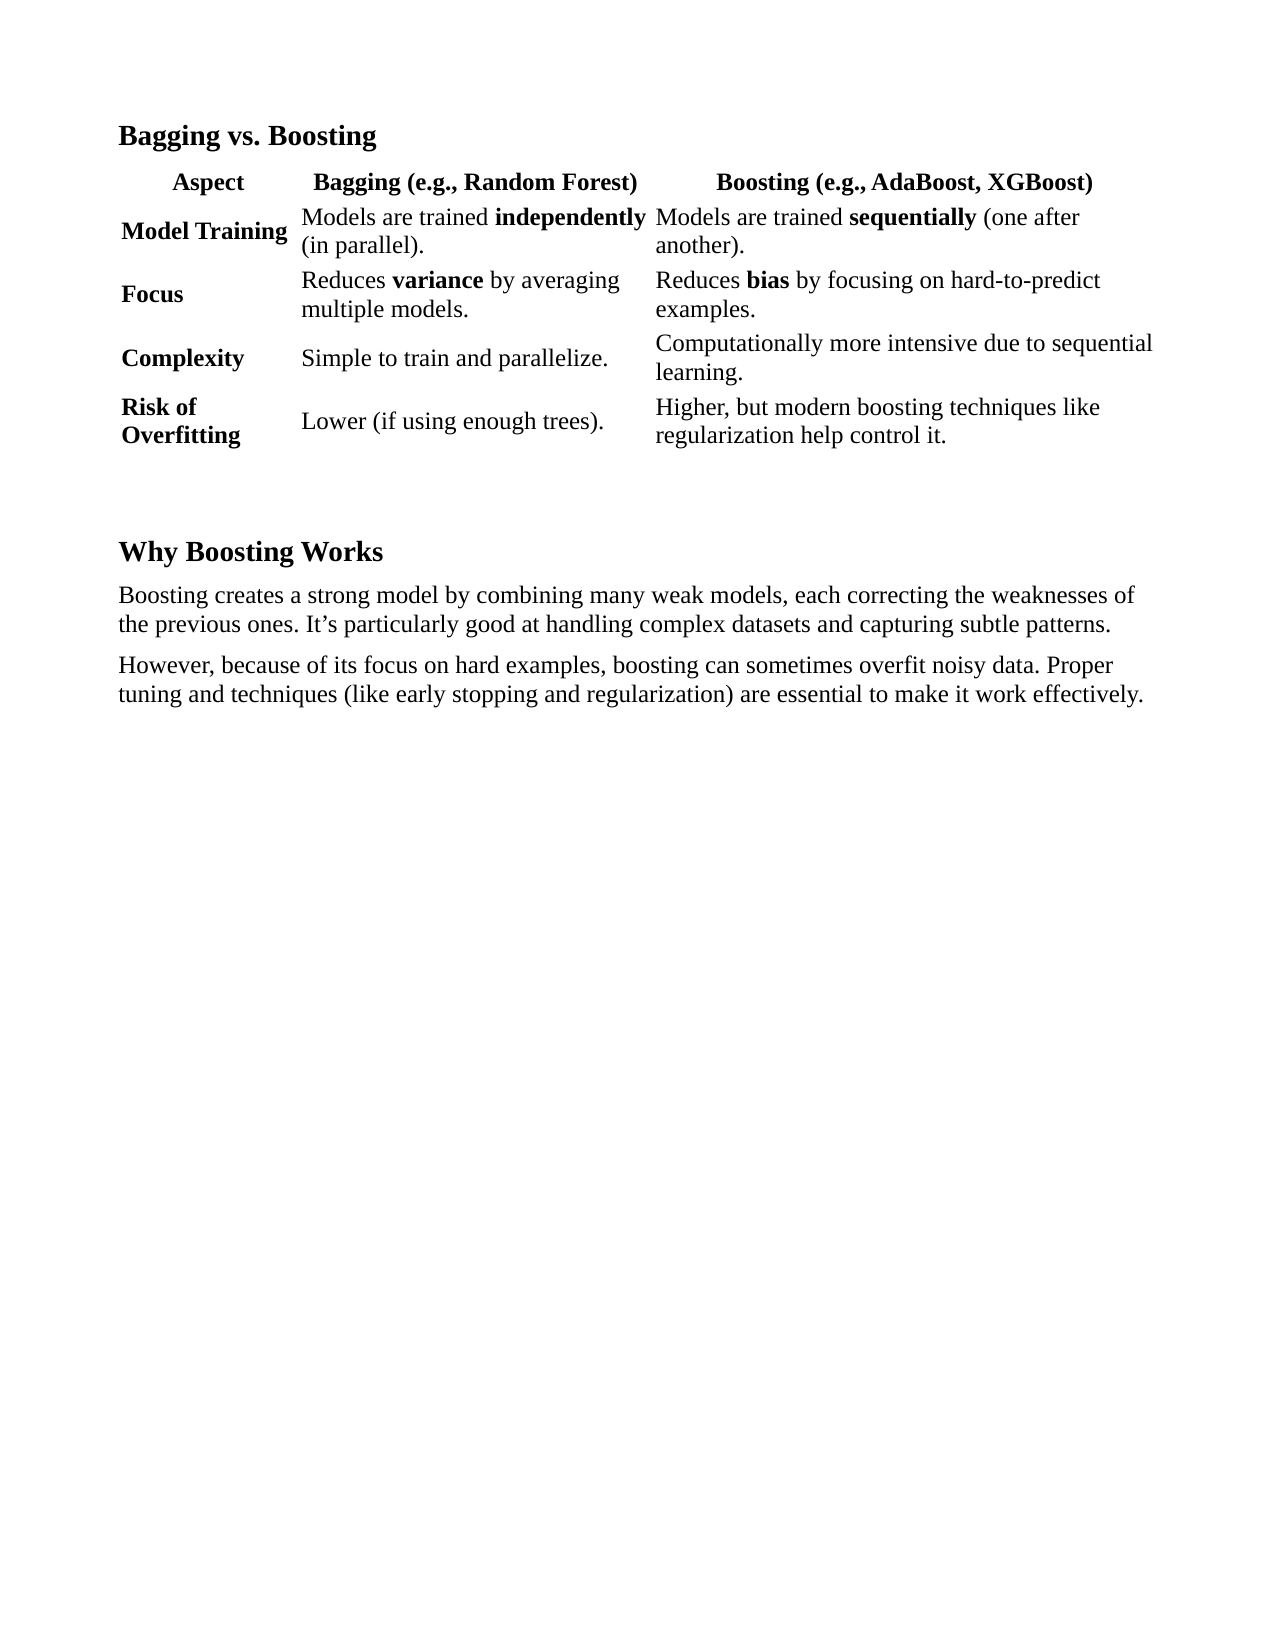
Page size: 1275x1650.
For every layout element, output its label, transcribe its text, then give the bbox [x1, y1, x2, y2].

subtitle Why Boosting Works [118, 534, 1157, 568]
table_cell Lower (if using enough trees). [298, 389, 652, 452]
table_cell Complexity [118, 325, 298, 389]
table_cell Reduces bias by focusing on hard-to-predict examples. [653, 262, 1157, 325]
subtitle Bagging vs. Boosting [118, 118, 1157, 152]
text However, because of its focus on hard examples, boosting can sometimes overfit noisy data. Proper tuning and techniques (like early stopping and regularization) are essential to make it work effectively. [118, 651, 1157, 708]
table_header Aspect [118, 164, 298, 199]
table_cell Higher, but modern boosting techniques like regularization help control it. [653, 389, 1157, 452]
table_cell Risk of Overfitting [118, 389, 298, 452]
table_header Boosting (e.g., AdaBoost, XGBoost) [653, 164, 1157, 199]
table_cell Focus [118, 262, 298, 325]
text Boosting creates a strong model by combining many weak models, each correcting the weaknesses of the previous ones. It’s particularly good at handling complex datasets and capturing subtle patterns. [118, 581, 1157, 638]
table_cell Models are trained independently (in parallel). [298, 199, 652, 262]
table_cell Models are trained sequentially (one after another). [653, 199, 1157, 262]
table_cell Computationally more intensive due to sequential learning. [653, 325, 1157, 389]
table_cell Reduces variance by averaging multiple models. [298, 262, 652, 325]
table_header Bagging (e.g., Random Forest) [298, 164, 652, 199]
table_cell Model Training [118, 199, 298, 262]
table_cell Simple to train and parallelize. [298, 325, 652, 389]
